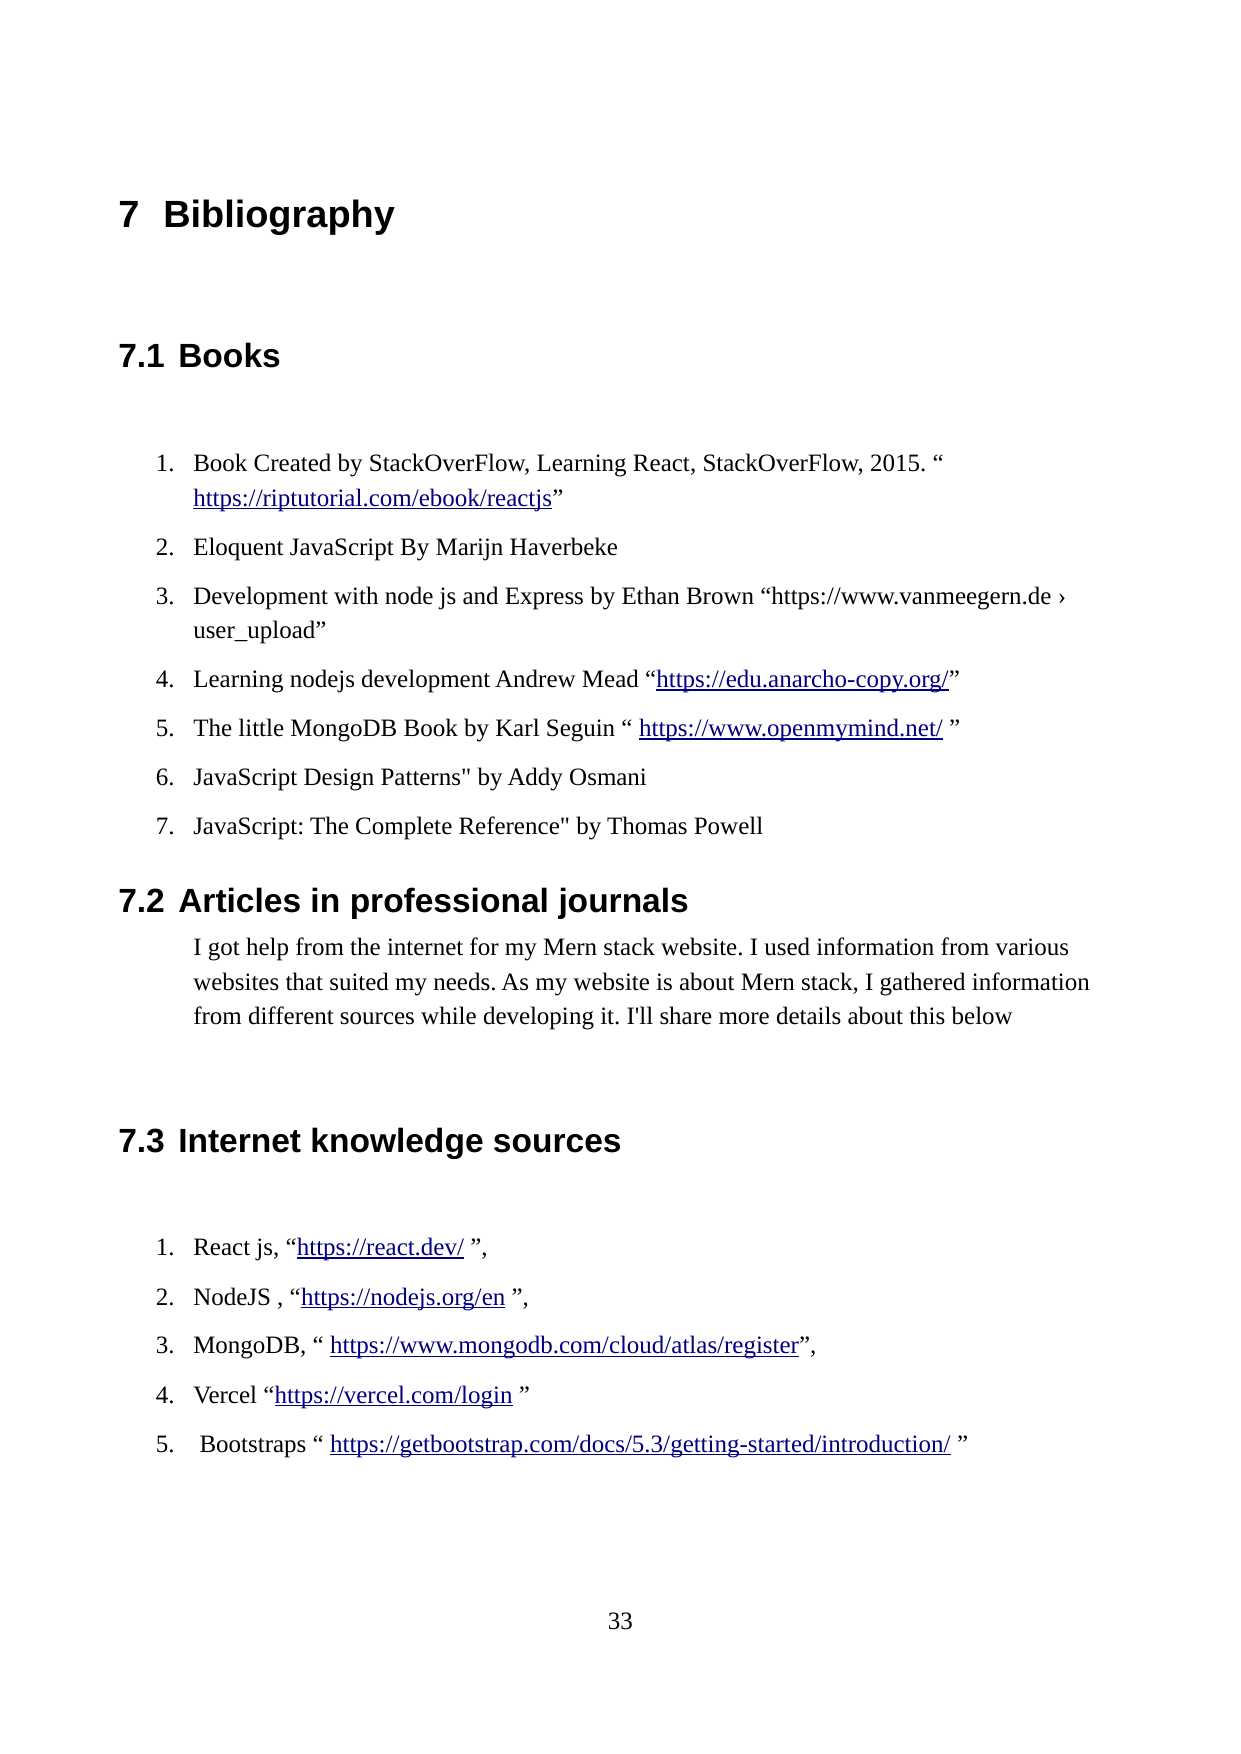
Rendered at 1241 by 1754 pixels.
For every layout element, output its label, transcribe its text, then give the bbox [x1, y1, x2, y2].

subtitle Books [118, 336, 1122, 375]
list Learning nodejs development Andrew Mead “https://edu.anarcho-copy.org/” [156, 664, 1122, 693]
list Development with node js and Express by Ethan Brown “https://www.vanmeegern.de › user_upload” [156, 581, 1122, 644]
list MongoDB, “ https://www.mongodb.com/cloud/atlas/register”, [156, 1331, 1122, 1359]
list Eloquent JavaScript By Marijn Haverbeke [156, 532, 1122, 560]
list JavaScript: The Complete Reference" by Thomas Powell [156, 811, 1122, 840]
subtitle Bibliography [118, 192, 1122, 236]
subtitle Articles in professional journals [118, 881, 1122, 920]
list Bootstraps “ https://getbootstrap.com/docs/5.3/getting-started/introduction/ ” [156, 1429, 1122, 1457]
list JavaScript Design Patterns" by Addy Osmani [156, 762, 1122, 791]
list I got help from the internet for my Mern stack website. I used information from various websites that suited my needs. As my website is about Mern stack, I gathered information from different sources while developing it. I'll share more details about this below [156, 932, 1122, 1030]
list The little MongoDB Book by Karl Seguin “ https://www.openmymind.net/ ” [156, 713, 1122, 742]
subtitle Internet knowledge sources [118, 1120, 1122, 1159]
list React js, “https://react.dev/ ”, [156, 1232, 1122, 1261]
list NodeJS , “https://nodejs.org/en ”, [156, 1282, 1122, 1310]
list Vercel “https://vercel.com/login ” [156, 1380, 1122, 1408]
list Book Created by StackOverFlow, Learning React, StackOverFlow, 2015. “ https://riptutorial.com/ebook/reactjs” [156, 448, 1122, 511]
